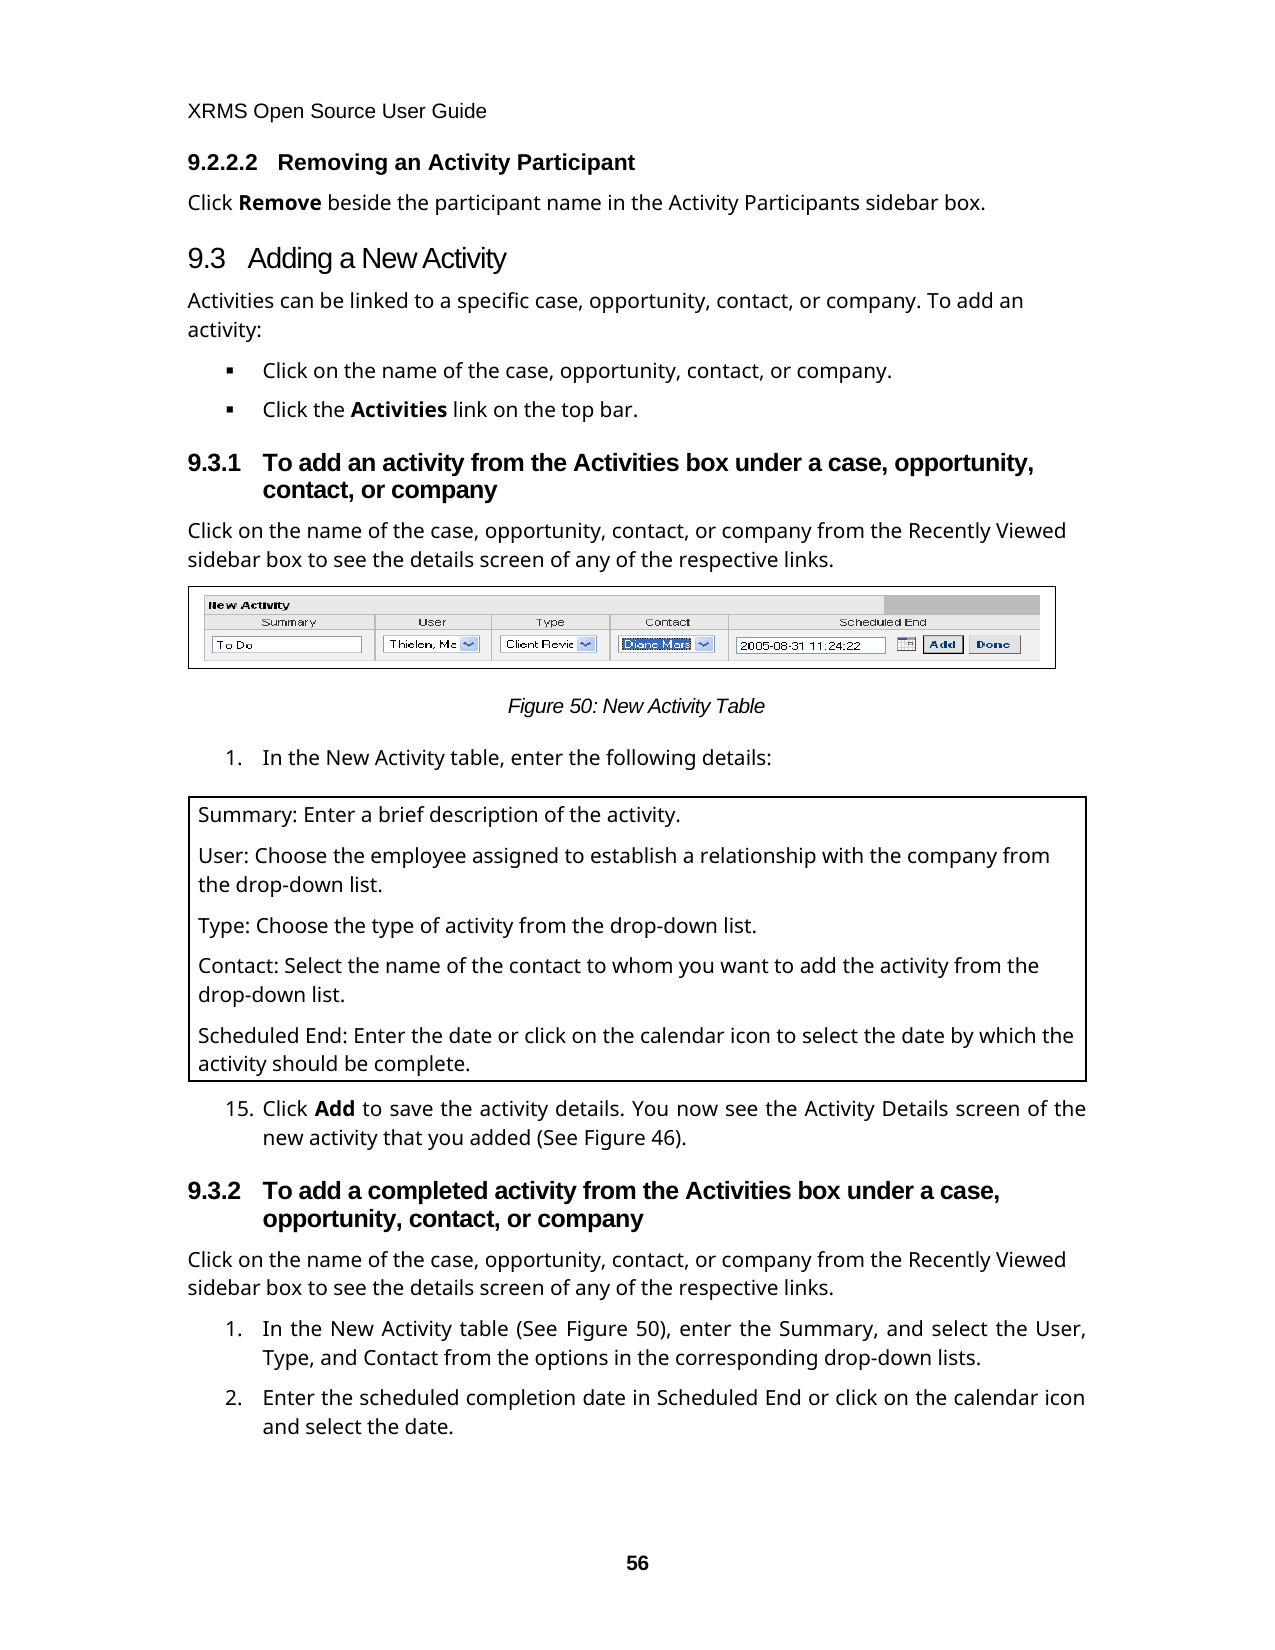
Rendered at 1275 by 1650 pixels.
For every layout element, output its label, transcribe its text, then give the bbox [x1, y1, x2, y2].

text User: Choose the employee assigned to establish a relationship with the company from the drop-down list. [190, 837, 1085, 898]
text Scheduled End: Enter the date or click on the calendar icon to select the date by which the activity should be complete. [190, 1017, 1085, 1080]
picture [203, 594, 1040, 661]
list Enter the scheduled completion date in Scheduled End or click on the calendar icon and select the date. [225, 1383, 1087, 1440]
text Contact: Select the name of the contact to whom you want to add the activity from the drop-down list. [190, 947, 1085, 1008]
list Click the Activities link on the top bar. [225, 395, 1087, 423]
text Click on the name of the case, opportunity, contact, or company from the Recently Viewed sidebar box to see the details screen of any of the respective links. [187, 517, 1087, 573]
subtitle Adding a New Activity [187, 242, 1087, 274]
text Summary: Enter a brief description of the activity. [190, 798, 1085, 829]
list In the New Activity table (See Figure 50), enter the Summary, and select the User, Type, and Contact from the options in the corresponding drop-down lists. [225, 1314, 1087, 1371]
subtitle To add an activity from the Activities box under a case, opportunity, contact, or company [187, 448, 1087, 504]
list In the New Activity table, enter the following details: [225, 743, 1087, 771]
text Click Remove beside the participant name in the Activity Participants sidebar box. [187, 188, 1087, 217]
list Click Add to save the activity details. You now see the Activity Details screen of the new activity that you added (See Figure 46). [225, 1094, 1087, 1151]
subtitle To add a completed activity from the Activities box under a case, opportunity, contact, or company [187, 1176, 1087, 1232]
text Type: Choose the type of activity from the drop-down list. [190, 907, 1085, 939]
subtitle Removing an Activity Participant [187, 150, 1087, 176]
text Activities can be linked to a specific case, opportunity, contact, or company. To add an activity: [187, 287, 1087, 343]
text Figure 50: New Activity Table [187, 694, 1087, 718]
list Click on the name of the case, opportunity, contact, or company. [225, 356, 1087, 384]
text Click on the name of the case, opportunity, contact, or company from the Recently Viewed sidebar box to see the details screen of any of the respective links. [187, 1245, 1087, 1302]
